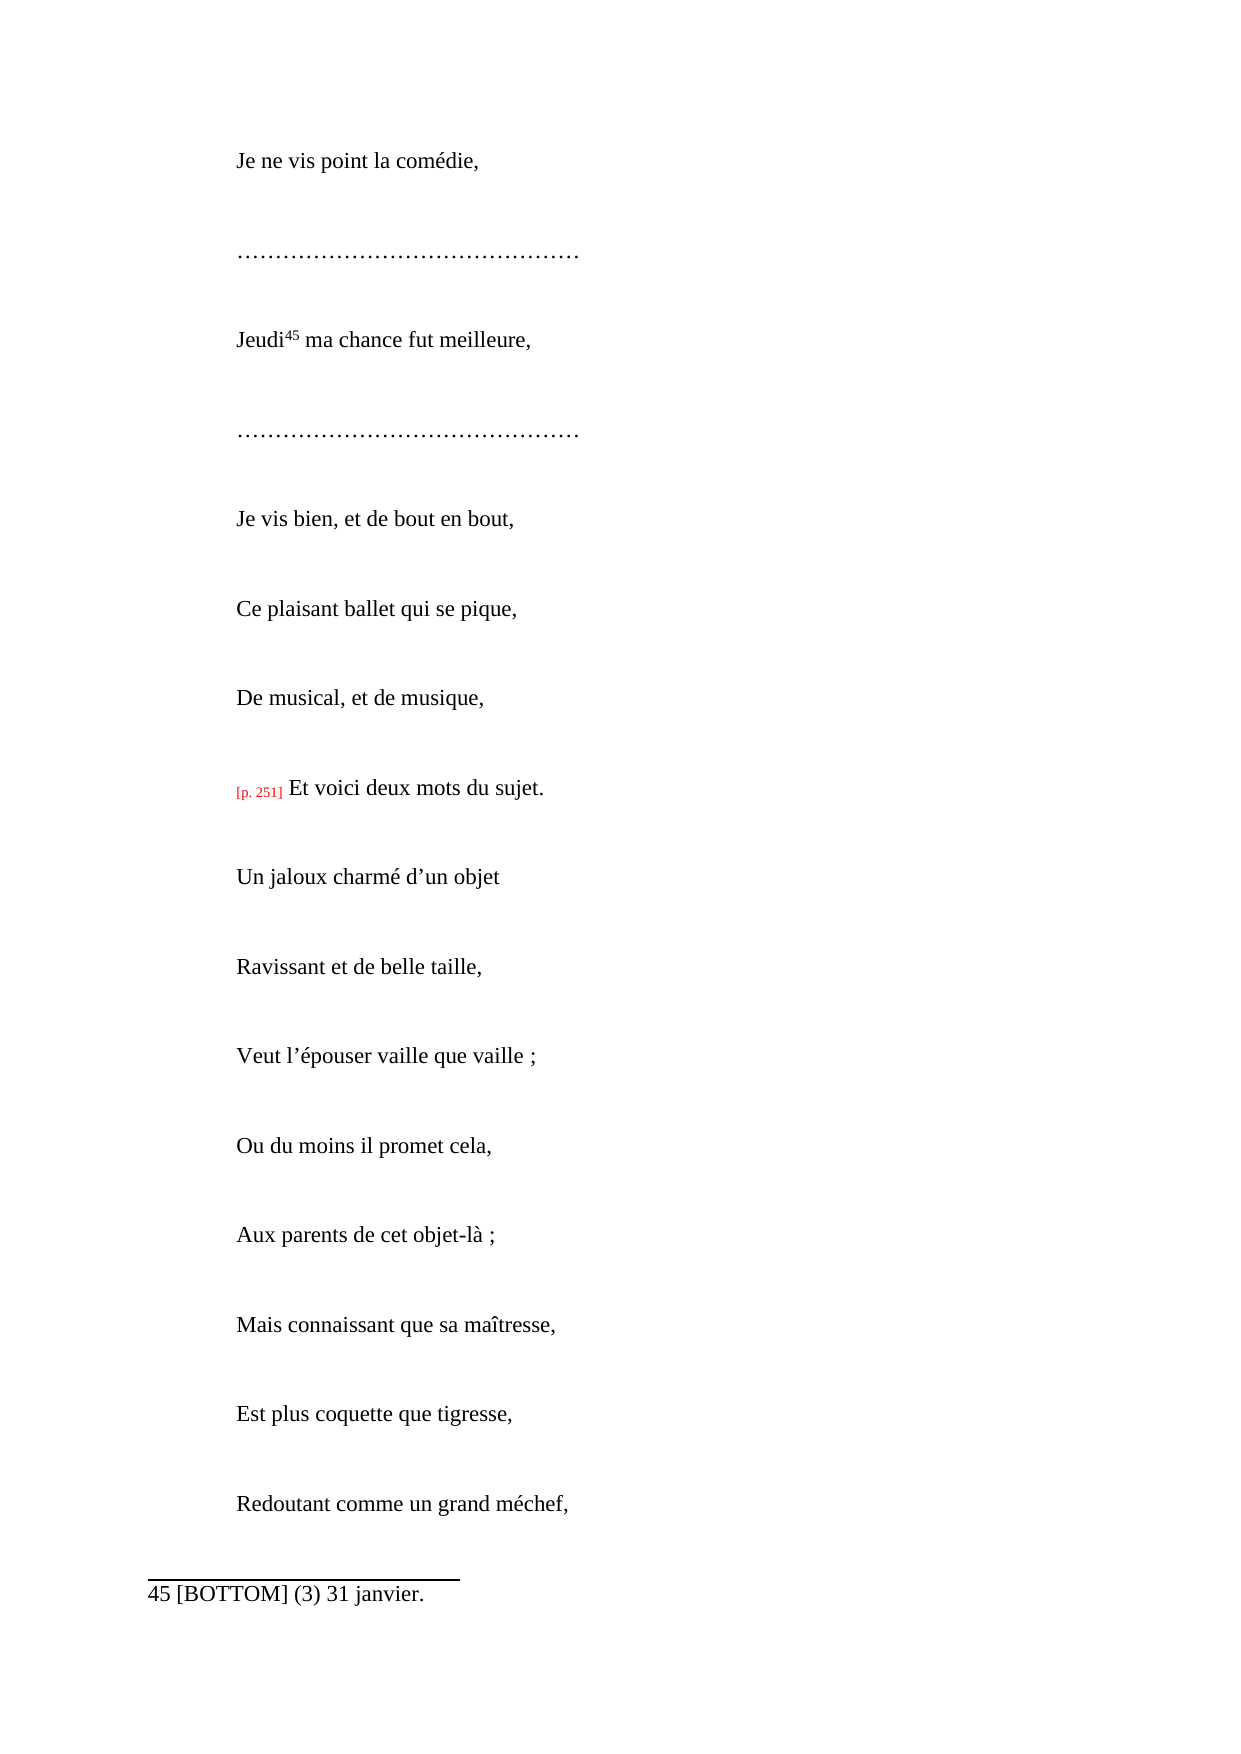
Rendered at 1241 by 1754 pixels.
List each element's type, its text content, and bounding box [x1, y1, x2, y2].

text Aux parents de cet objet-là ; [236, 1221, 1093, 1248]
text Ou du moins il promet cela, [236, 1132, 1093, 1158]
text Ce plaisant ballet qui se pique, [236, 595, 1093, 621]
text Est plus coquette que tigresse, [236, 1400, 1093, 1427]
text Ravissant et de belle taille, [236, 953, 1093, 979]
text ……………………………………… [236, 416, 1093, 442]
text Un jaloux charmé d’un objet [236, 863, 1093, 890]
text Mais connaissant que sa maîtresse, [236, 1311, 1093, 1337]
text Veut l’épouser vaille que vaille ; [236, 1042, 1093, 1069]
text [BOTTOM] (3) 31 janvier. [148, 1580, 1093, 1606]
text Redoutant comme un grand méchef, [236, 1490, 1093, 1516]
text Je vis bien, et de bout en bout, [236, 506, 1093, 532]
text ……………………………………… [236, 237, 1093, 263]
text [p. 251] Et voici deux mots du sujet. [236, 774, 1093, 800]
text De musical, et de musique, [236, 684, 1093, 711]
text Jeudi ma chance fut meilleure, [236, 327, 1093, 353]
text Je ne vis point la comédie, [236, 148, 1093, 174]
